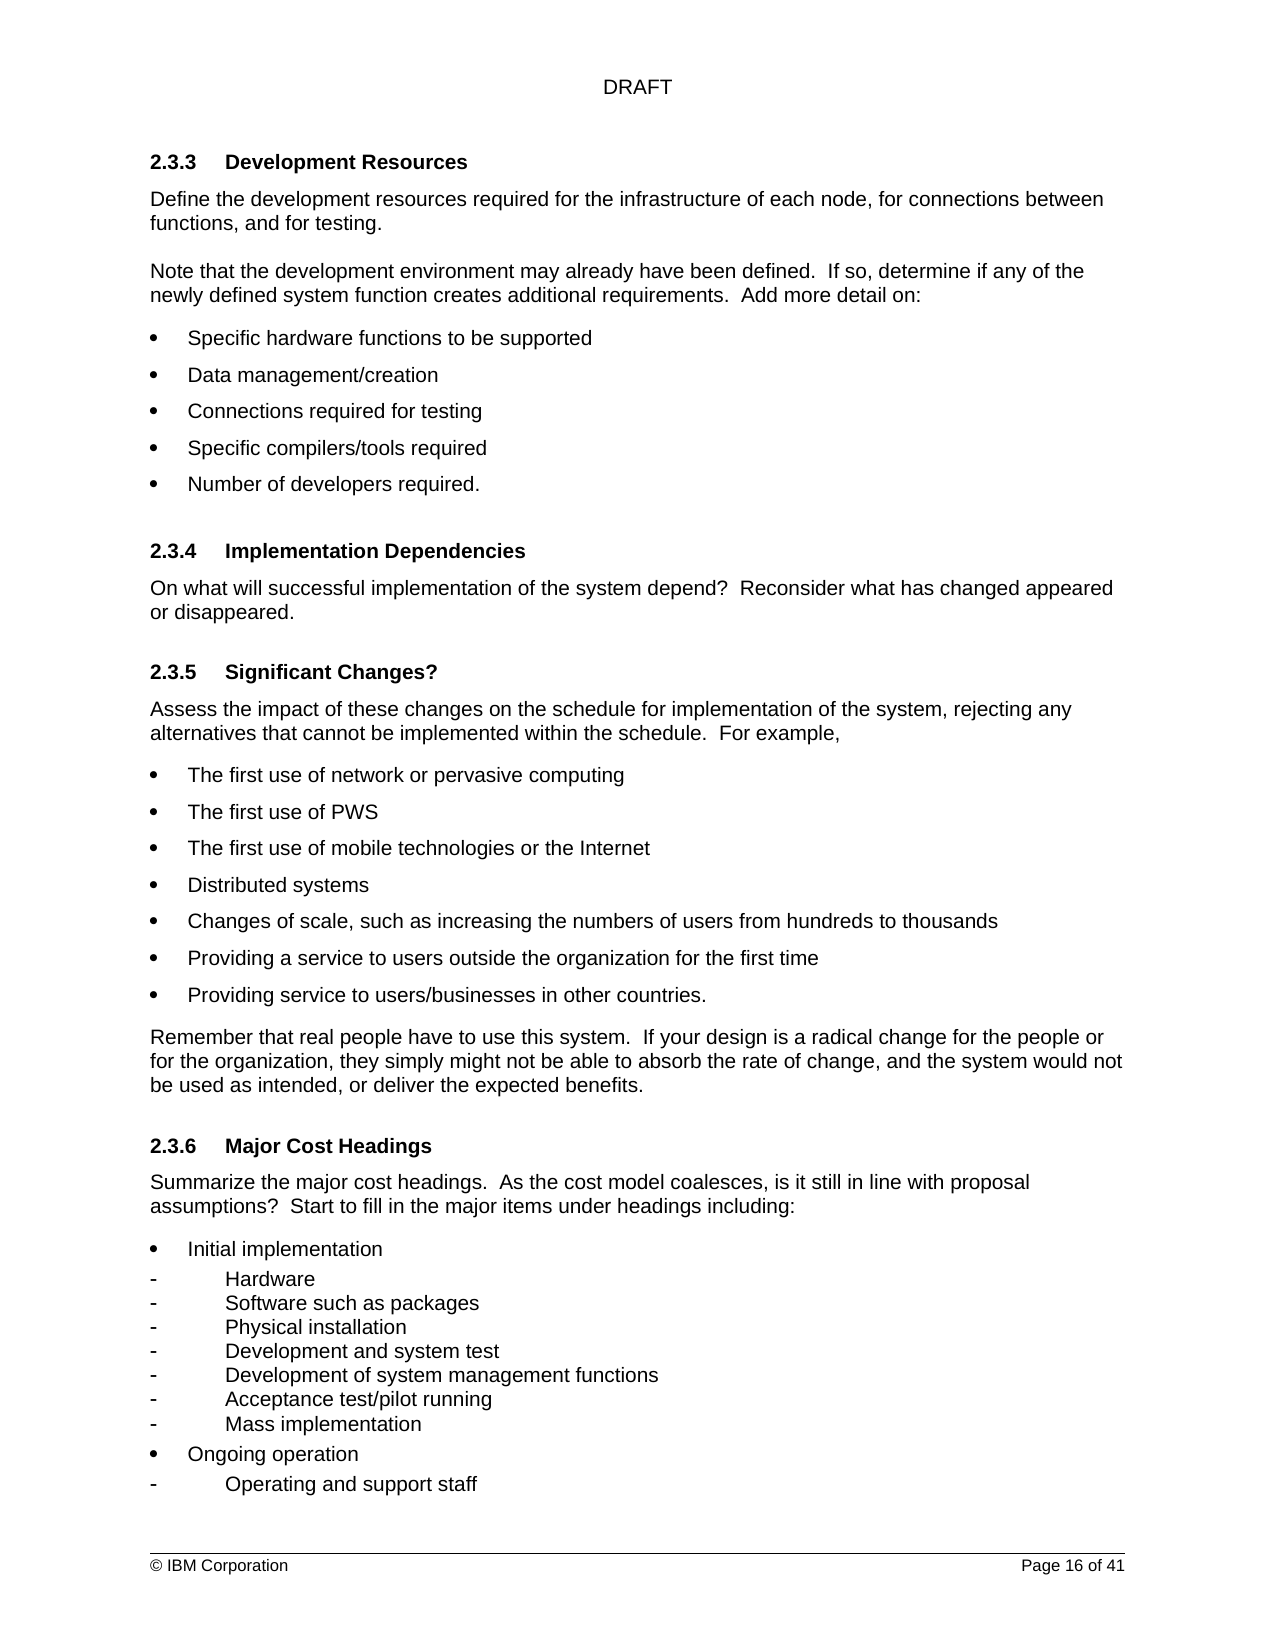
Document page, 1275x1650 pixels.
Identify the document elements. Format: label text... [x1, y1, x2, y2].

text Summarize the major cost headings. As the cost model coalesces, is it still in line with proposal assumptions? Start to fill in the major items under headings including: [150, 1170, 1125, 1218]
list Providing service to users/businesses in other countries. [150, 982, 1125, 1006]
list Initial implementation [150, 1237, 1125, 1261]
list Operating and support staff [150, 1472, 1125, 1496]
list Data management/creation [150, 363, 1125, 387]
list Development of system management functions [150, 1363, 1125, 1387]
list Specific hardware functions to be supported [150, 326, 1125, 350]
list Distributed systems [150, 873, 1125, 897]
list Acceptance test/pilot running [150, 1387, 1125, 1411]
list The first use of network or pervasive computing [150, 763, 1125, 787]
text Note that the development environment may already have been defined. If so, determine if any of the newly defined system function creates additional requirements. Add more detail on: [150, 259, 1125, 307]
list Mass implementation [150, 1411, 1125, 1435]
text On what will successful implementation of the system depend? Reconsider what has changed appeared or disappeared. [150, 576, 1125, 623]
list Physical installation [150, 1315, 1125, 1339]
subtitle Major Cost Headings [150, 1133, 1125, 1157]
subtitle Development Resources [150, 150, 1125, 174]
list Development and system test [150, 1339, 1125, 1363]
list Ongoing operation [150, 1442, 1125, 1466]
list The first use of PWS [150, 799, 1125, 824]
text Define the development resources required for the infrastructure of each node, for connections between functions, and for testing. [150, 186, 1125, 234]
list Software such as packages [150, 1291, 1125, 1315]
subtitle Implementation Dependencies [150, 539, 1125, 563]
list Number of developers required. [150, 472, 1125, 496]
list Changes of scale, such as increasing the numbers of users from hundreds to thousands [150, 909, 1125, 933]
list The first use of mobile technologies or the Internet [150, 836, 1125, 860]
subtitle Significant Changes? [150, 660, 1125, 684]
text Remember that real people have to use this system. If your design is a radical change for the people or for the organization, they simply might not be able to absorb the rate of change, and the system would not be used as intended, or deliver the expected benefits. [150, 1025, 1125, 1097]
list Providing a service to users outside the organization for the first time [150, 946, 1125, 970]
text Assess the impact of these changes on the schedule for implementation of the system, rejecting any alternatives that cannot be implemented within the schedule. For example, [150, 696, 1125, 744]
list Specific compilers/tools required [150, 436, 1125, 460]
list Hardware [150, 1267, 1125, 1291]
list Connections required for testing [150, 399, 1125, 423]
